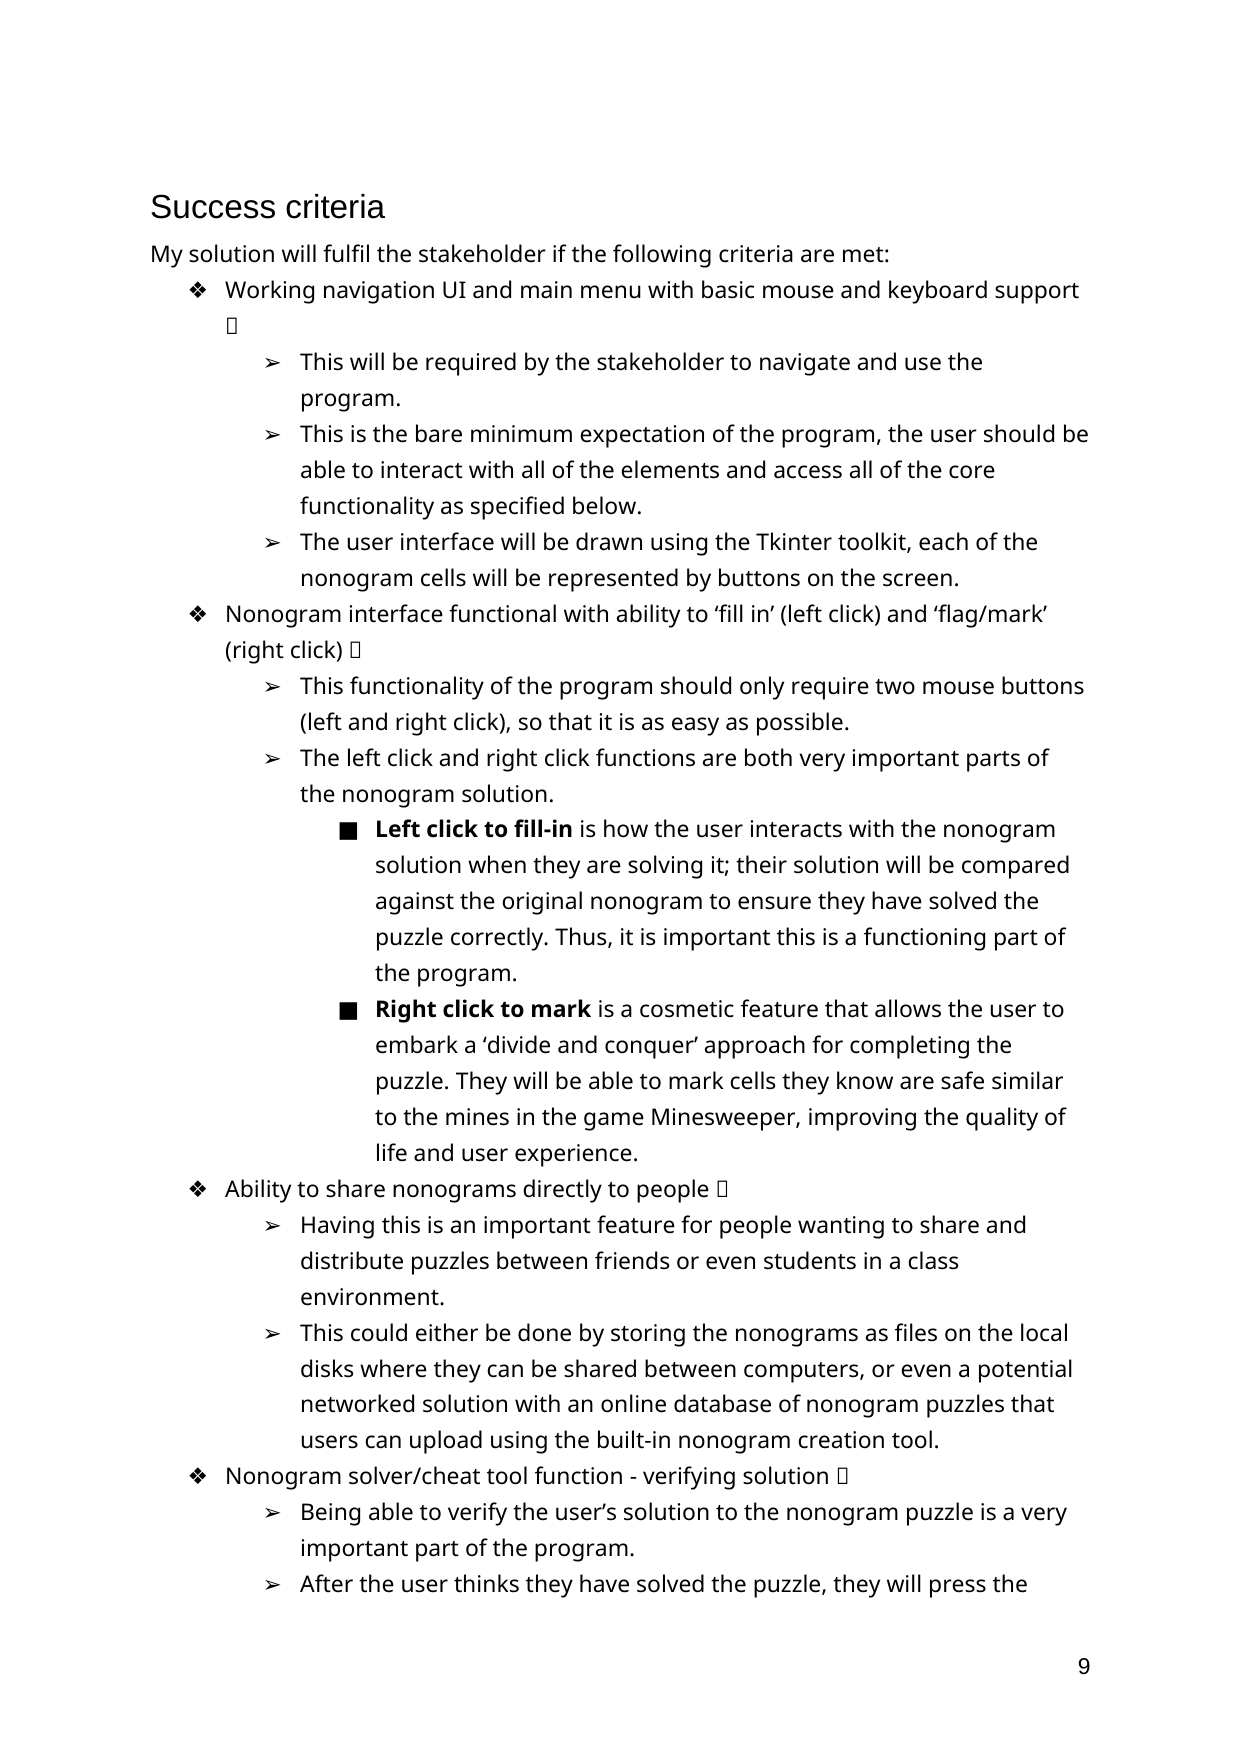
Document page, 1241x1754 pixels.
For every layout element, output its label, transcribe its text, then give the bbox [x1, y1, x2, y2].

list The user interface will be drawn using the Tkinter toolkit, each of the nonogram cells will be represented by buttons on the screen. [262, 526, 1090, 593]
list Having this is an important feature for people wanting to share and distribute puzzles between friends or even students in a class environment. [262, 1209, 1090, 1312]
list This functionality of the program should only require two mouse buttons (left and right click), so that it is as easy as possible. [262, 670, 1090, 737]
list Ability to share nonograms directly to people ✅ [187, 1173, 1090, 1204]
text My solution will fulfil the stakeholder if the following criteria are met: [150, 238, 1090, 270]
list Nonogram solver/cheat tool function - verifying solution ✅ [187, 1460, 1090, 1492]
subtitle Success criteria [150, 187, 1090, 226]
list Working navigation UI and main menu with basic mouse and keyboard support ✅ [187, 274, 1090, 342]
list Nonogram interface functional with ability to ‘fill in’ (left click) and ‘flag/mark’ (right click) ✅ [187, 598, 1090, 665]
list After the user thinks they have solved the puzzle, they will press the [262, 1568, 1090, 1599]
list This is the bare minimum expectation of the program, the user should be able to interact with all of the elements and access all of the core functionality as specified below. [262, 418, 1090, 521]
list This will be required by the stakeholder to navigate and use the program. [262, 346, 1090, 413]
list Left click to fill-in is how the user interacts with the nonogram solution when they are solving it; their solution will be compared against the original nonogram to ensure they have solved the puzzle correctly. Thus, it is important this is a functioning part of the program. [337, 813, 1090, 988]
list The left click and right click functions are both very important parts of the nonogram solution. [262, 742, 1090, 809]
list Right click to mark is a cosmetic feature that allows the user to embark a ‘divide and conquer’ approach for completing the puzzle. They will be able to mark cells they know are safe similar to the mines in the game Minesweeper, improving the quality of life and user experience. [337, 993, 1090, 1168]
list This could either be done by storing the nonograms as files on the local disks where they can be shared between computers, or even a potential networked solution with an online database of nonogram puzzles that users can upload using the built-in nonogram creation tool. [262, 1317, 1090, 1456]
list Being able to verify the user’s solution to the nonogram puzzle is a very important part of the program. [262, 1496, 1090, 1563]
